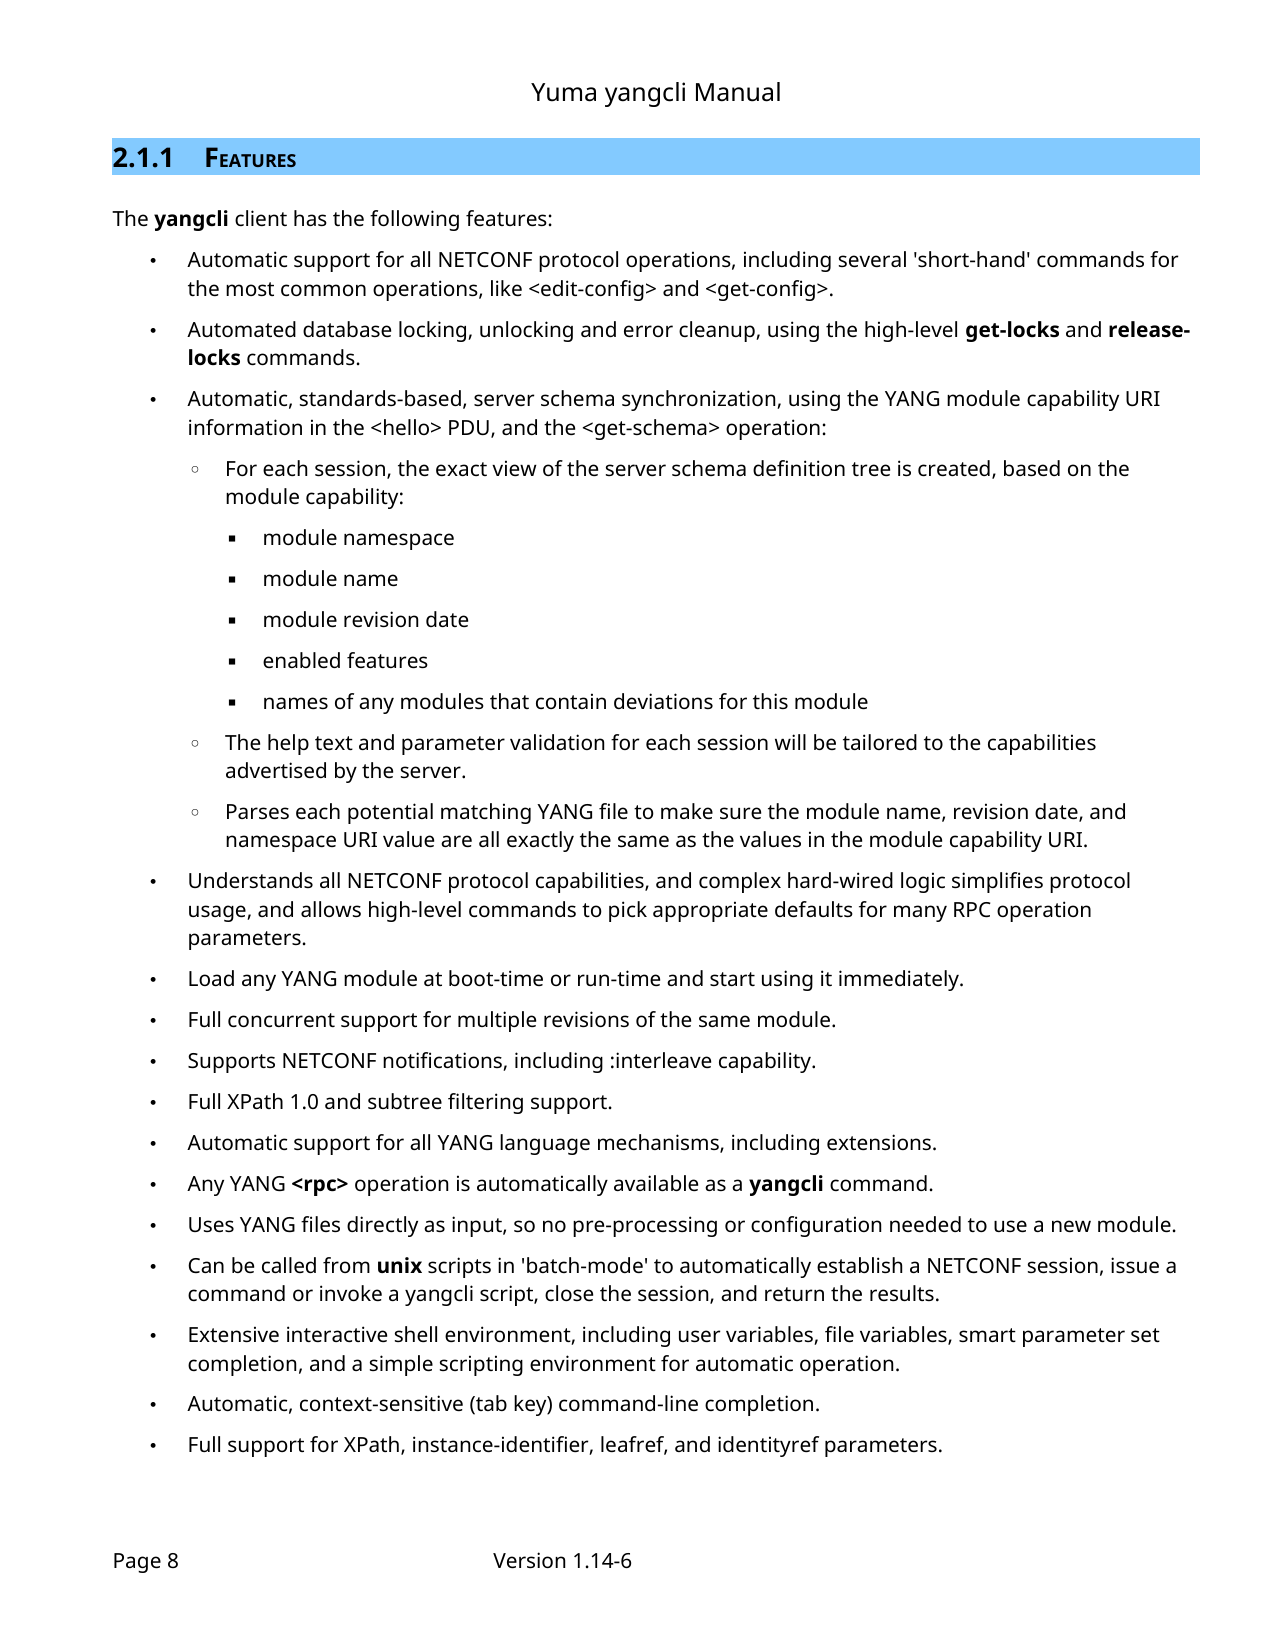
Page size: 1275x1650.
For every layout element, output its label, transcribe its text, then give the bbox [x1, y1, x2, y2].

list Load any YANG module at boot-time or run-time and start using it immediately. [150, 964, 1200, 993]
list The help text and parameter validation for each session will be tailored to the capabilities advertised by the server. [187, 728, 1200, 784]
list Automated database locking, unlocking and error cleanup, using the high-level get-locks and release-locks commands. [150, 315, 1200, 372]
list Full concurrent support for multiple revisions of the same module. [150, 1005, 1200, 1034]
subtitle Features [112, 138, 1200, 175]
list enabled features [225, 646, 1200, 674]
list For each session, the exact view of the server schema definition tree is created, based on the module capability: [187, 454, 1200, 511]
list Automatic, standards-based, server schema synchronization, using the YANG module capability URI information in the <hello> PDU, and the <get-schema> operation: [150, 384, 1200, 441]
list module name [225, 564, 1200, 592]
list Full support for XPath, instance-identifier, leafref, and identityref parameters. [150, 1431, 1200, 1459]
list Automatic, context-sensitive (tab key) command-line completion. [150, 1389, 1200, 1418]
list Understands all NETCONF protocol capabilities, and complex hard-wired logic simplifies protocol usage, and allows high-level commands to pick appropriate defaults for many RPC operation parameters. [150, 866, 1200, 952]
list names of any modules that contain deviations for this module [225, 687, 1200, 715]
list Full XPath 1.0 and subtree filtering support. [150, 1087, 1200, 1116]
list Automatic support for all NETCONF protocol operations, including several 'short-hand' commands for the most common operations, like <edit-config> and <get-config>. [150, 246, 1200, 302]
list Can be called from unix scripts in 'batch-mode' to automatically establish a NETCONF session, issue a command or invoke a yangcli script, close the session, and return the results. [150, 1251, 1200, 1308]
text The yangcli client has the following features: [112, 204, 1200, 233]
list Any YANG <rpc> operation is automatically available as a yangcli command. [150, 1169, 1200, 1197]
list Uses YANG files directly as input, so no pre-processing or configuration needed to use a new module. [150, 1210, 1200, 1238]
list Automatic support for all YANG language mechanisms, including extensions. [150, 1128, 1200, 1156]
list Supports NETCONF notifications, including :interleave capability. [150, 1046, 1200, 1074]
list module namespace [225, 523, 1200, 551]
list module revision date [225, 605, 1200, 633]
list Parses each potential matching YANG file to make sure the module name, revision date, and namespace URI value are all exactly the same as the values in the module capability URI. [187, 797, 1200, 854]
list Extensive interactive shell environment, including user variables, file variables, smart parameter set completion, and a simple scripting environment for automatic operation. [150, 1320, 1200, 1377]
